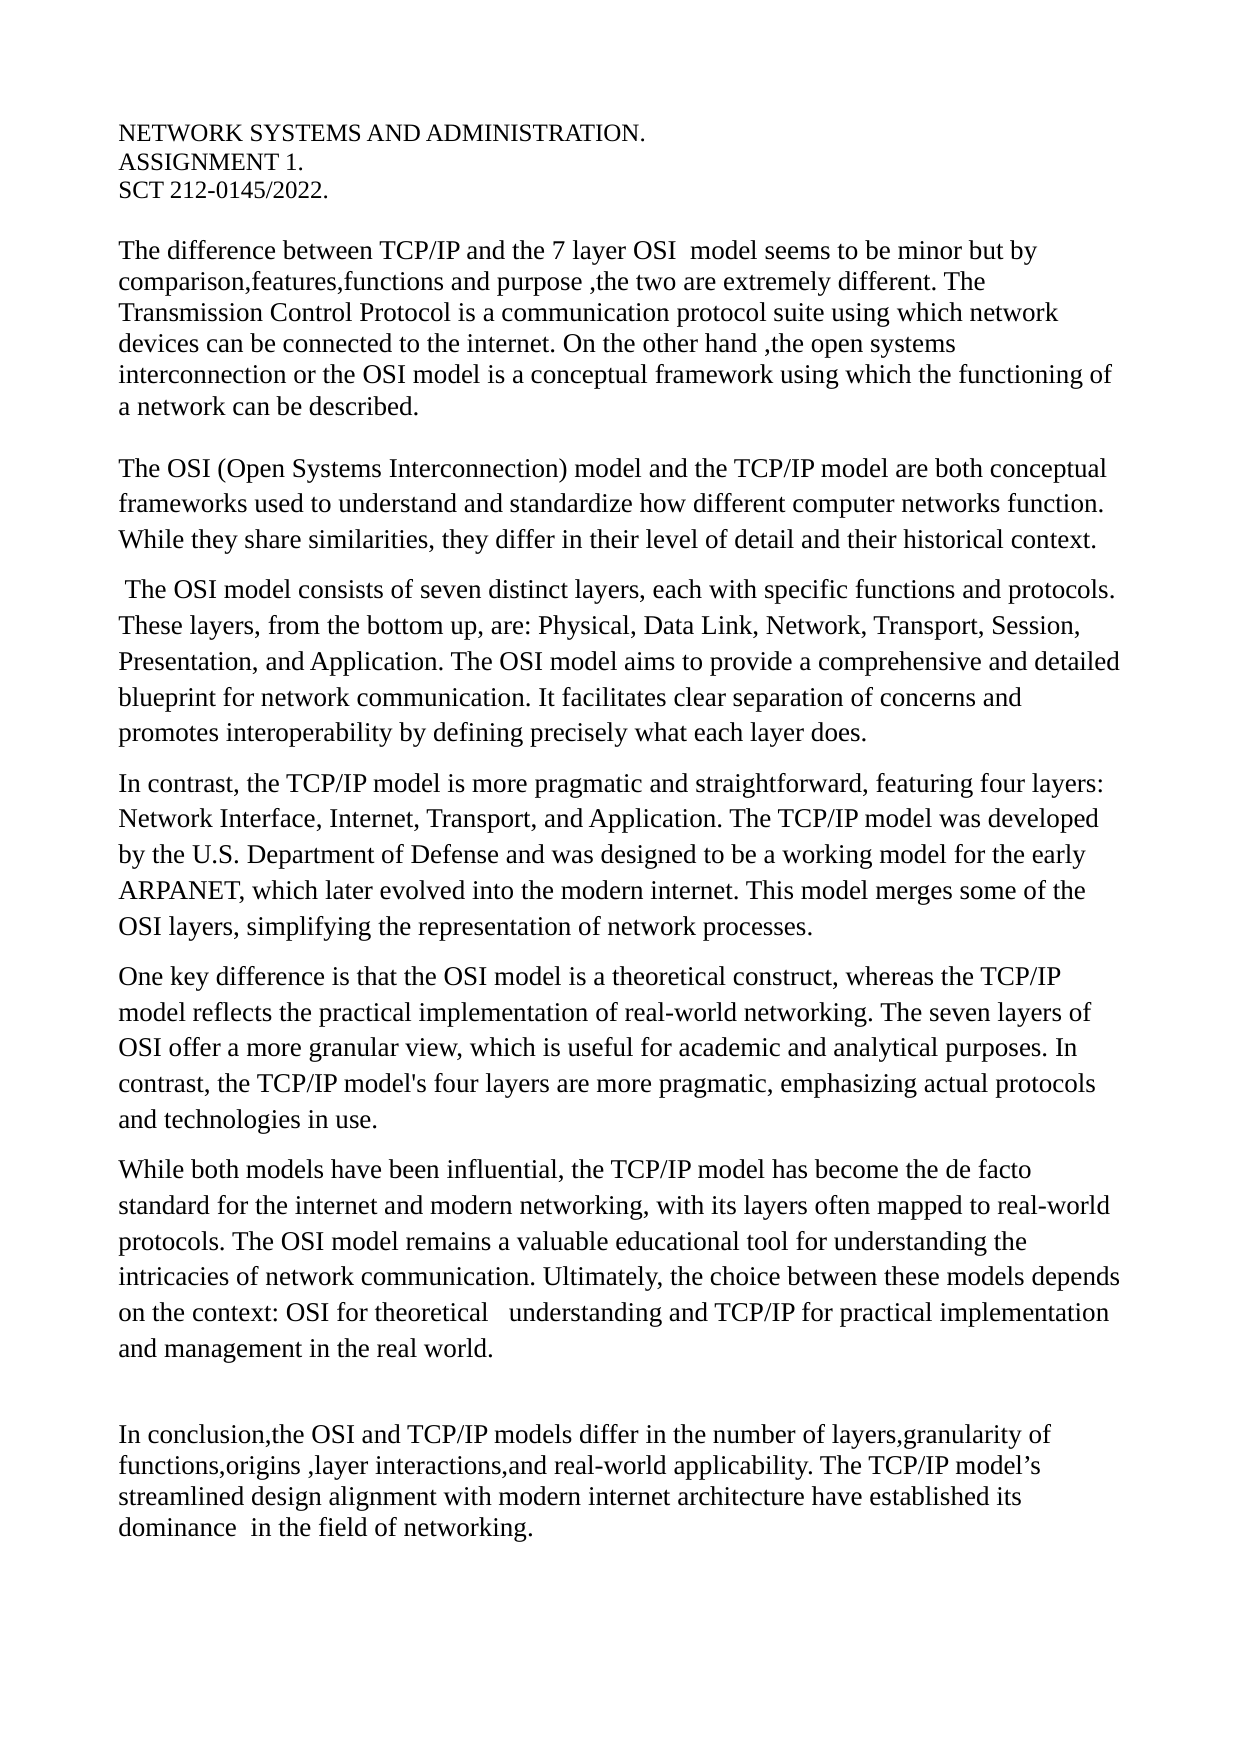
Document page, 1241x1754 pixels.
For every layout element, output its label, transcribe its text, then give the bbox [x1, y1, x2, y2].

text The OSI (Open Systems Interconnection) model and the TCP/IP model are both conceptual frameworks used to understand and standardize how different computer networks function. While they share similarities, they differ in their level of detail and their historical context. [118, 452, 1122, 554]
text The difference between TCP/IP and the 7 layer OSI model seems to be minor but by comparison,features,functions and purpose ,the two are extremely different. The Transmission Control Protocol is a communication protocol suite using which network devices can be connected to the internet. On the other hand ,the open systems interconnection or the OSI model is a conceptual framework using which the functioning of a network can be described. [118, 234, 1122, 421]
text One key difference is that the OSI model is a theoretical construct, whereas the TCP/IP model reflects the practical implementation of real-world networking. The seven layers of OSI offer a more granular view, which is useful for academic and analytical purposes. In contrast, the TCP/IP model's four layers are more pragmatic, emphasizing actual protocols and technologies in use. [118, 960, 1122, 1134]
text In conclusion,the OSI and TCP/IP models differ in the number of layers,granularity of functions,origins ,layer interactions,and real-world applicability. The TCP/IP model’s streamlined design alignment with modern internet architecture have established its dominance in the field of networking. [118, 1418, 1122, 1543]
text While both models have been influential, the TCP/IP model has become the de facto standard for the internet and modern networking, with its layers often mapped to real-world protocols. The OSI model remains a valuable educational tool for understanding the intricacies of network communication. Ultimately, the choice between these models depends on the context: OSI for theoretical understanding and TCP/IP for practical implementation and management in the real world. [118, 1153, 1122, 1363]
text In contrast, the TCP/IP model is more pragmatic and straightforward, featuring four layers: Network Interface, Internet, Transport, and Application. The TCP/IP model was developed by the U.S. Department of Defense and was designed to be a working model for the early ARPANET, which later evolved into the modern internet. This model merges some of the OSI layers, simplifying the representation of network processes. [118, 767, 1122, 941]
text The OSI model consists of seven distinct layers, each with specific functions and protocols. These layers, from the bottom up, are: Physical, Data Link, Network, Transport, Session, Presentation, and Application. The OSI model aims to provide a comprehensive and detailed blueprint for network communication. It facilitates clear separation of concerns and promotes interoperability by defining precisely what each layer does. [118, 574, 1122, 748]
